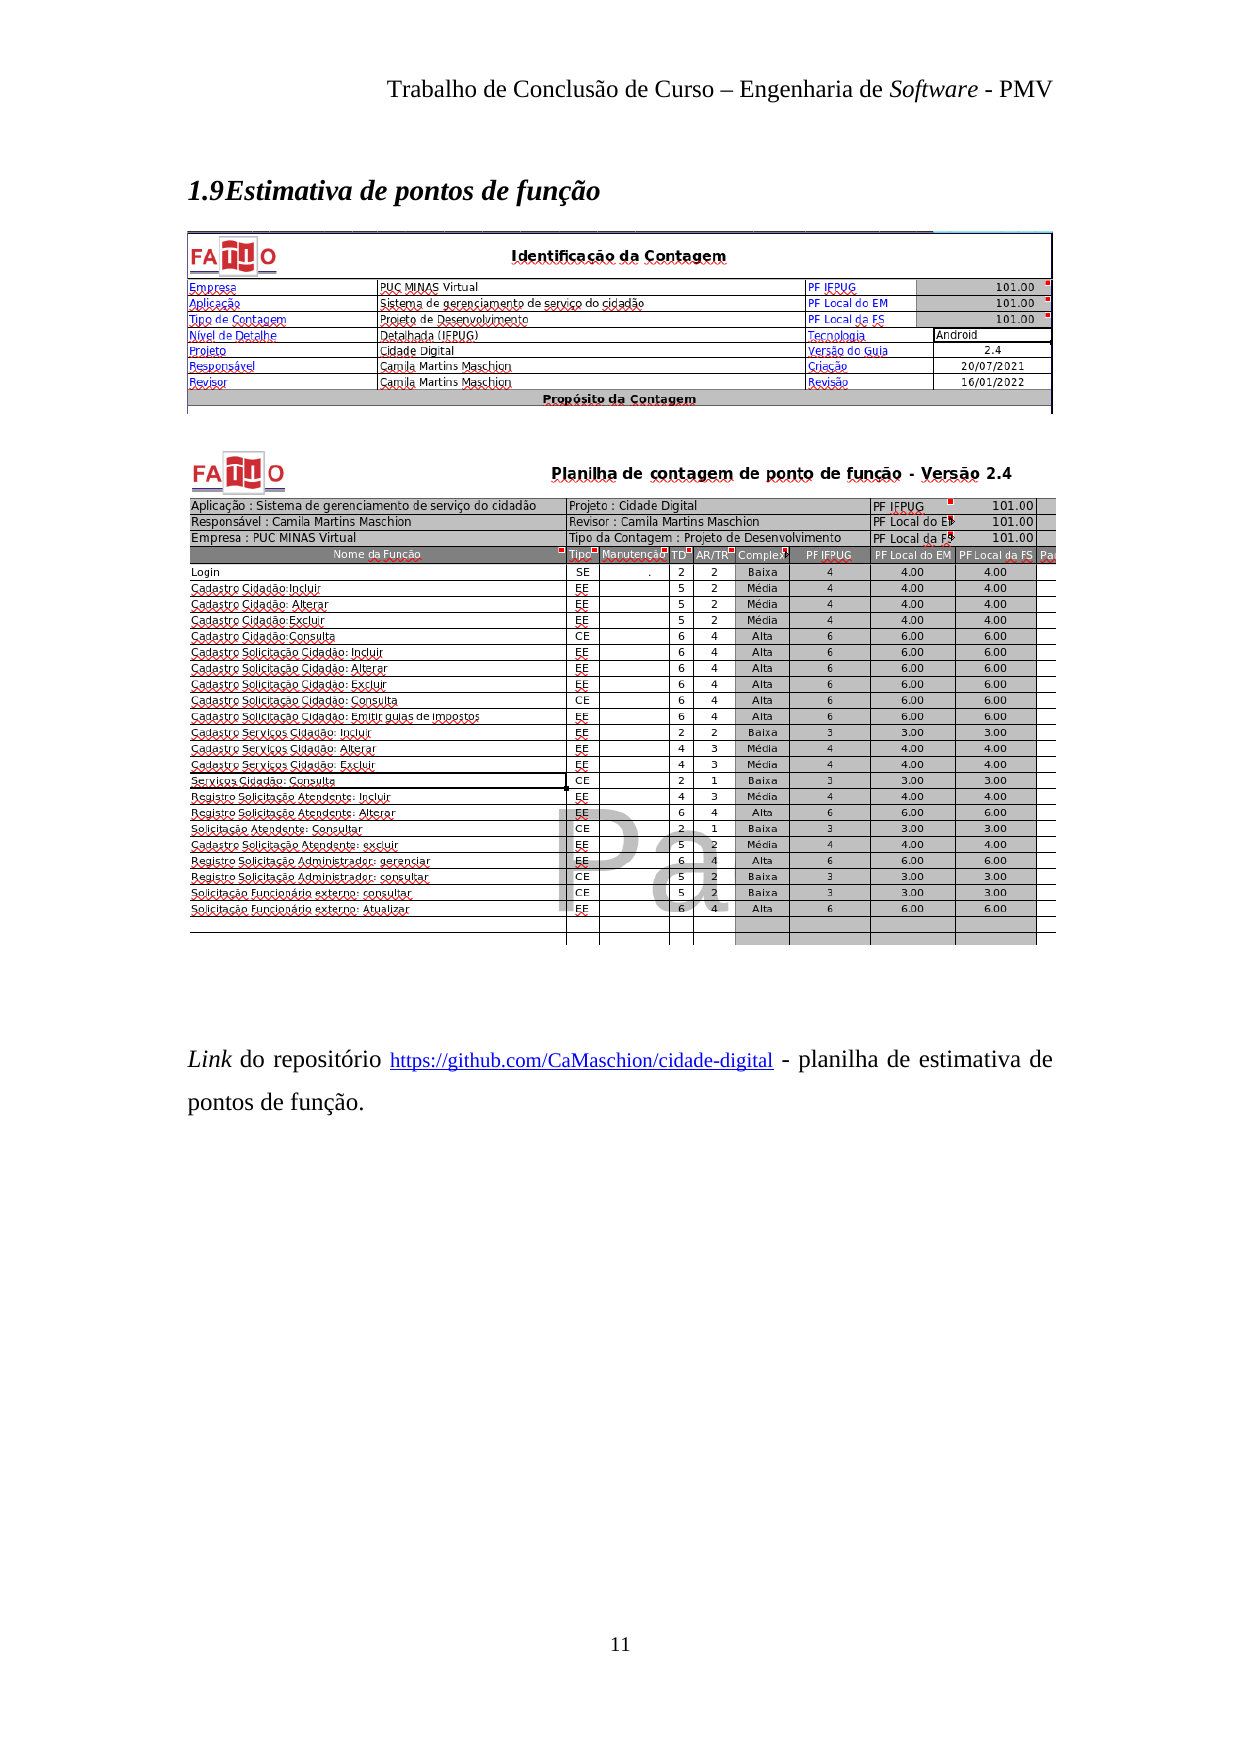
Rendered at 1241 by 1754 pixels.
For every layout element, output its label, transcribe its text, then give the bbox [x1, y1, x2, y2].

text Link do repositório https://github.com/CaMaschion/cidade-digital - planilha de estimativa de pontos de função. [187, 1044, 1053, 1116]
picture [187, 231, 1053, 414]
picture [190, 450, 1056, 945]
subtitle Estimativa de pontos de função [187, 173, 1053, 206]
